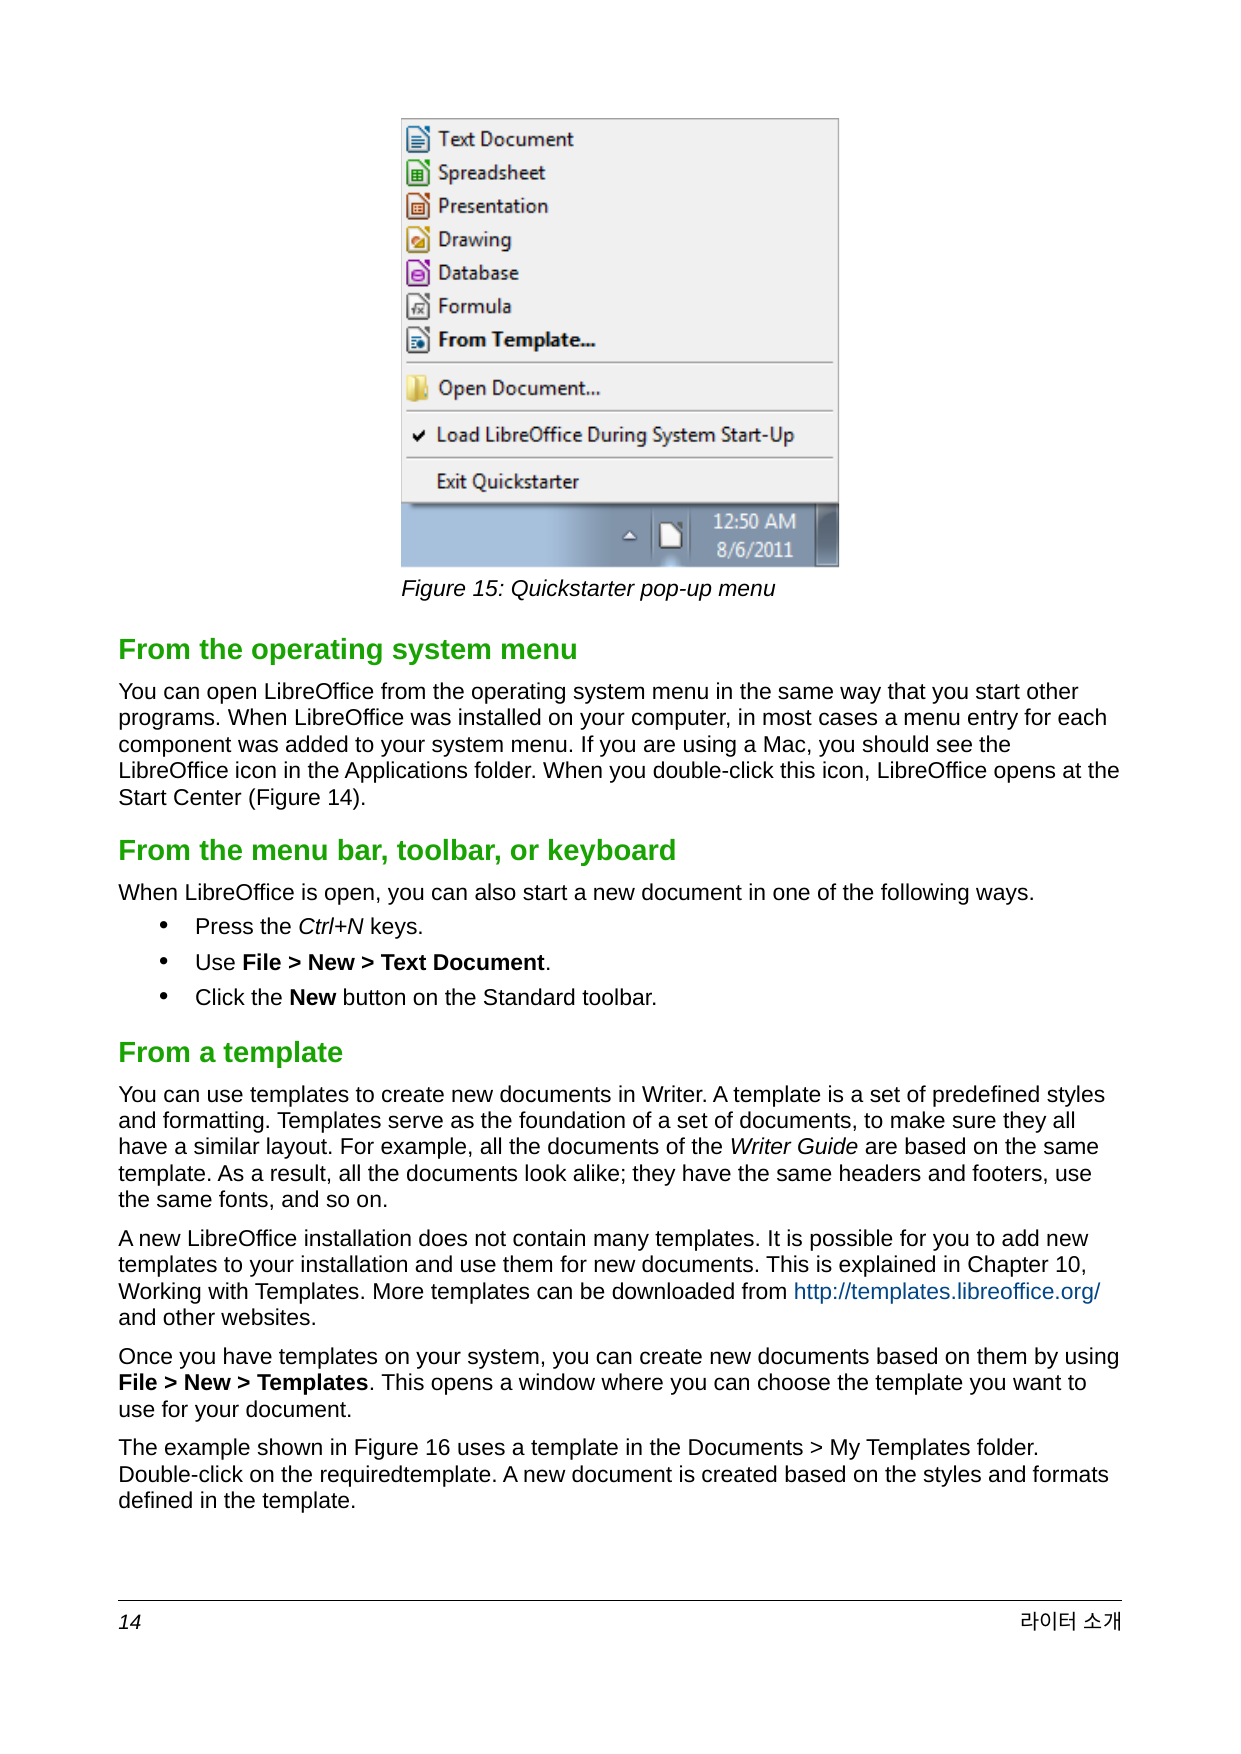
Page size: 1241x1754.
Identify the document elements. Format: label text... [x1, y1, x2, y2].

picture [401, 118, 840, 569]
text Figure 15: Quickstarter pop-up menu [401, 574, 839, 601]
list Click the New button on the Standard toolbar. [156, 982, 1122, 1012]
text You can use templates to create new documents in Writer. A template is a set of predefined styles and formatting. Templates serve as the foundation of a set of documents, to make sure they all have a similar layout. For example, all the documents of the Writer Guide are based on the same template. As a result, all the documents look alike; they have the same headers and footers, use the same fonts, and so on. [118, 1081, 1122, 1212]
list Use File > New > Text Document. [156, 947, 1122, 976]
subtitle From the menu bar, toolbar, or keyboard [118, 833, 1122, 866]
text Once you have templates on your system, you can create new documents based on them by using File > New > Templates. This opens a window where you can choose the template you want to use for your document. [118, 1343, 1122, 1422]
text The example shown in Figure 16 uses a template in the Documents > My Templates folder. Double-click on the requiredtemplate. A new document is created based on the styles and formats defined in the template. [118, 1434, 1122, 1513]
text You can open LibreOffice from the operating system menu in the same way that you start other programs. When LibreOffice was installed on your computer, in most cases a menu entry for each component was added to your system menu. If you are using a Mac, you should see the LibreOffice icon in the Applications folder. When you double-click this icon, LibreOffice opens at the Start Center (Figure 14). [118, 678, 1122, 810]
list Press the Ctrl+N keys. [156, 912, 1122, 941]
list When LibreOffice is open, you can also start a new document in one of the following ways. [118, 879, 1122, 905]
subtitle From the operating system menu [118, 632, 1122, 666]
text A new LibreOffice installation does not contain many templates. It is possible for you to add new templates to your installation and use them for new documents. This is explained in Chapter 10, Working with Templates. More templates can be downloaded from http://templates.libreoffice.org/ and other websites. [118, 1225, 1122, 1330]
subtitle From a template [118, 1034, 1122, 1068]
